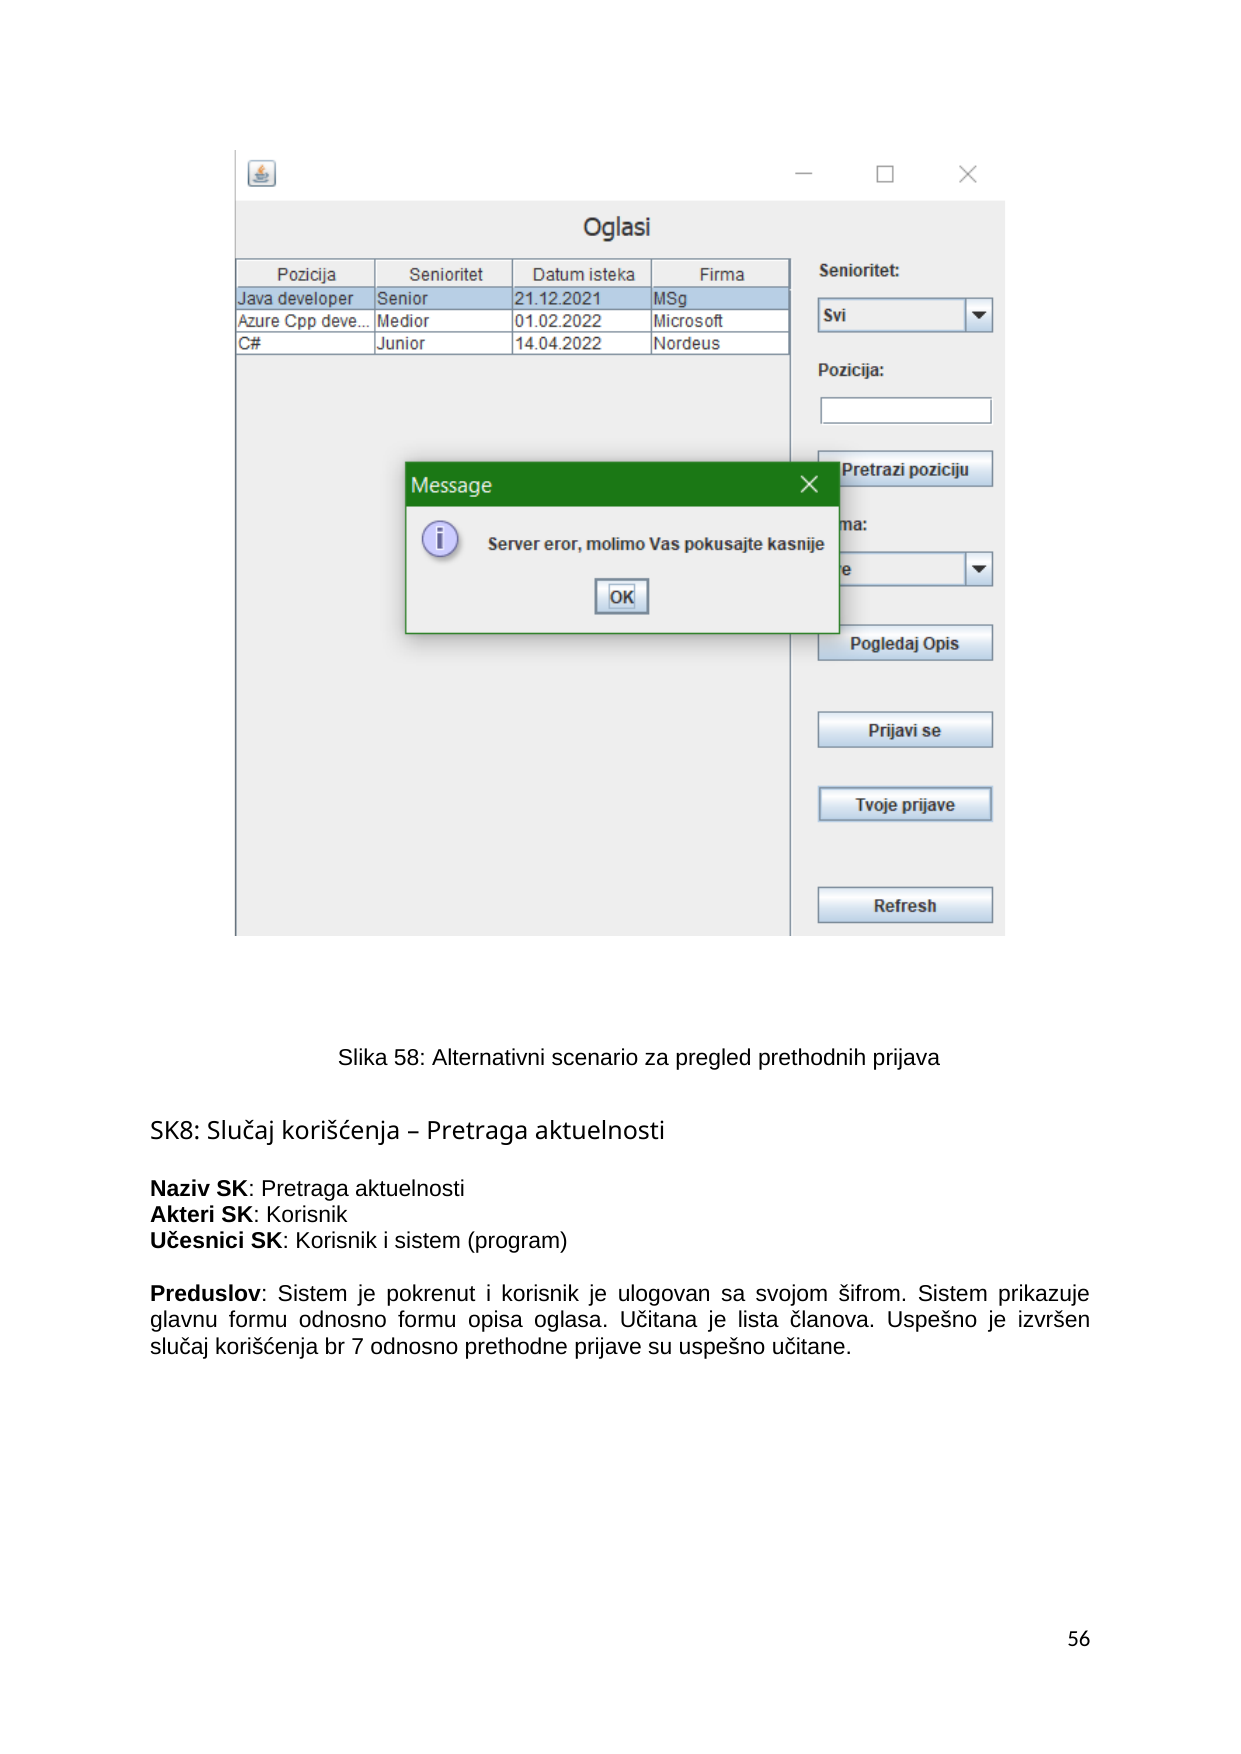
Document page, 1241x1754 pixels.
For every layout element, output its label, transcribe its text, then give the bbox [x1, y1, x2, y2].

text Preduslov: Sistem je pokrenut i korisnik je ulogovan sa svojom šifrom. Sistem prikazuje glavnu formu odnosno formu opisa oglasa. Učitana je lista članova. Uspešno je izvršen slučaj korišćenja br 7 odnosno prethodne prijave su uspešno učitane. [150, 1280, 1090, 1359]
text Naziv SK: Pretraga aktuelnosti [150, 1174, 1090, 1201]
text Akteri SK: Korisnik [150, 1201, 1090, 1227]
picture [234, 150, 1006, 936]
text Slika 58: Alternativni scenario za pregled prethodnih prijava [187, 1044, 1090, 1070]
subtitle SK8: Slučaj korišćenja – Pretraga aktuelnosti [150, 1112, 1090, 1147]
text Učesnici SK: Korisnik i sistem (program) [150, 1227, 1090, 1254]
